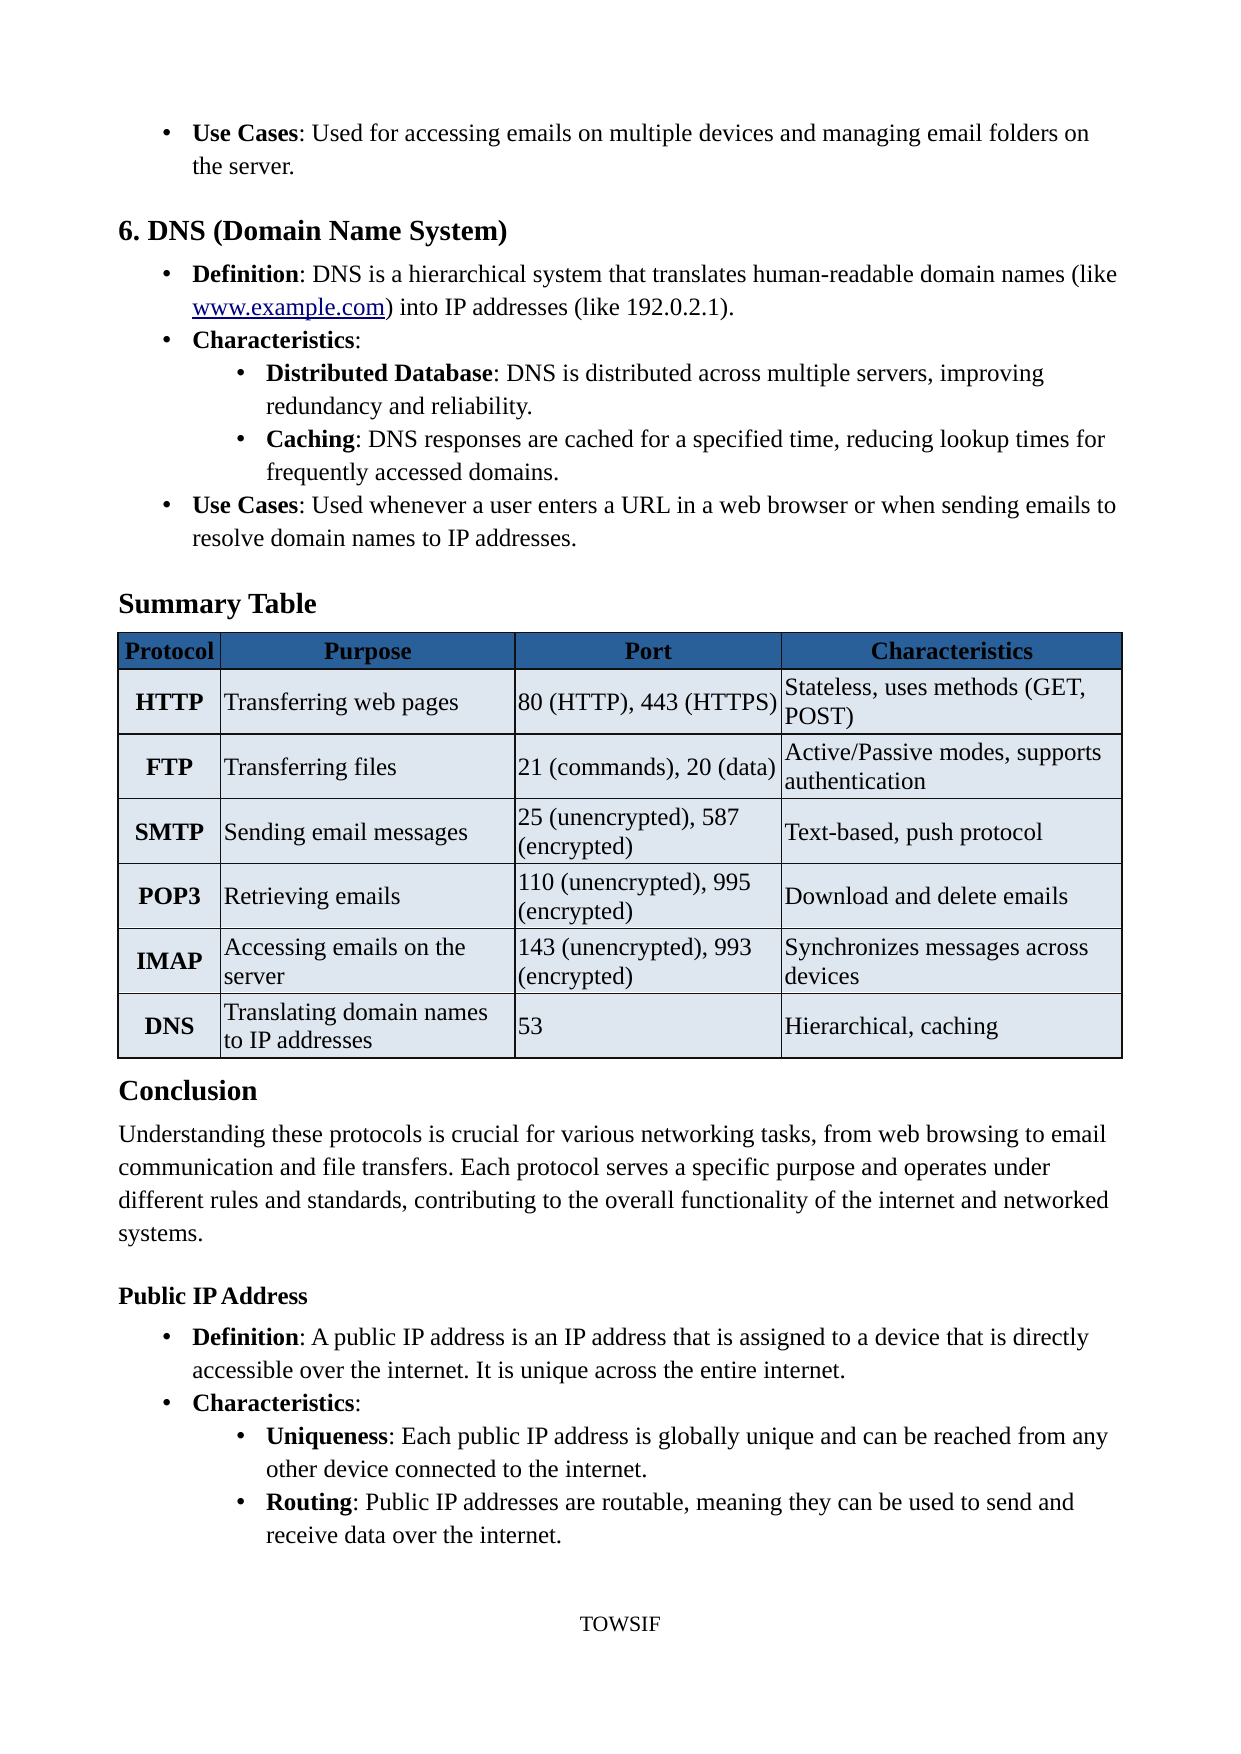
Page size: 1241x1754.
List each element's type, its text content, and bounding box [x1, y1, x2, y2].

table_cell Transferring files [221, 735, 514, 798]
list Distributed Database: DNS is distributed across multiple servers, improving redundancy and reliability. [236, 358, 1122, 420]
table_cell Synchronizes messages across devices [782, 929, 1121, 992]
subtitle Summary Table [118, 586, 1122, 619]
list Characteristics: [162, 325, 1122, 354]
table_cell Text-based, push protocol [782, 799, 1121, 863]
table_cell Stateless, uses methods (GET, POST) [782, 670, 1121, 733]
table_cell DNS [119, 994, 220, 1057]
table_cell Accessing emails on the server [221, 929, 514, 992]
table_cell 21 (commands), 20 (data) [516, 735, 781, 798]
table_cell Hierarchical, caching [782, 994, 1121, 1057]
table_cell 53 [516, 994, 781, 1057]
table_cell Sending email messages [221, 799, 514, 863]
table_cell POP3 [119, 864, 220, 927]
text Understanding these protocols is crucial for various networking tasks, from web browsing to email communication and file transfers. Each protocol serves a specific purpose and operates under different rules and standards, contributing to the overall functionality of the internet and networked systems. [118, 1119, 1122, 1247]
table_cell SMTP [119, 799, 220, 863]
table_cell IMAP [119, 929, 220, 992]
list Routing: Public IP addresses are routable, meaning they can be used to send and receive data over the internet. [236, 1487, 1122, 1549]
table_header Purpose [221, 633, 514, 668]
table_cell Retrieving emails [221, 864, 514, 927]
table_cell Active/Passive modes, supports authentication [782, 735, 1121, 798]
subtitle Public IP Address [118, 1281, 1122, 1309]
table_header Port [516, 633, 781, 668]
list Use Cases: Used whenever a user enters a URL in a web browser or when sending emails to resolve domain names to IP addresses. [162, 491, 1122, 552]
subtitle Conclusion [118, 1073, 1122, 1107]
table_cell Download and delete emails [782, 864, 1121, 927]
list Uniqueness: Each public IP address is globally unique and can be reached from any other device connected to the internet. [236, 1421, 1122, 1483]
table_cell Translating domain names to IP addresses [221, 994, 514, 1057]
table_cell 143 (unencrypted), 993 (encrypted) [516, 929, 781, 992]
table_cell FTP [119, 735, 220, 798]
subtitle 6. DNS (Domain Name System) [118, 213, 1122, 247]
table_header Characteristics [782, 633, 1121, 668]
table_header Protocol [119, 633, 220, 668]
list Use Cases: Used for accessing emails on multiple devices and managing email folders on the server. [162, 118, 1122, 180]
list Characteristics: [162, 1388, 1122, 1417]
table_cell 25 (unencrypted), 587 (encrypted) [516, 799, 781, 863]
table_cell Transferring web pages [221, 670, 514, 733]
table_cell 80 (HTTP), 443 (HTTPS) [516, 670, 781, 733]
list Definition: DNS is a hierarchical system that translates human-readable domain names (like www.example.com) into IP addresses (like 192.0.2.1). [162, 259, 1122, 321]
table_cell 110 (unencrypted), 995 (encrypted) [516, 864, 781, 927]
list Caching: DNS responses are cached for a specified time, reducing lookup times for frequently accessed domains. [236, 424, 1122, 486]
table_cell HTTP [119, 670, 220, 733]
list Definition: A public IP address is an IP address that is assigned to a device that is directly accessible over the internet. It is unique across the entire internet. [162, 1322, 1122, 1384]
